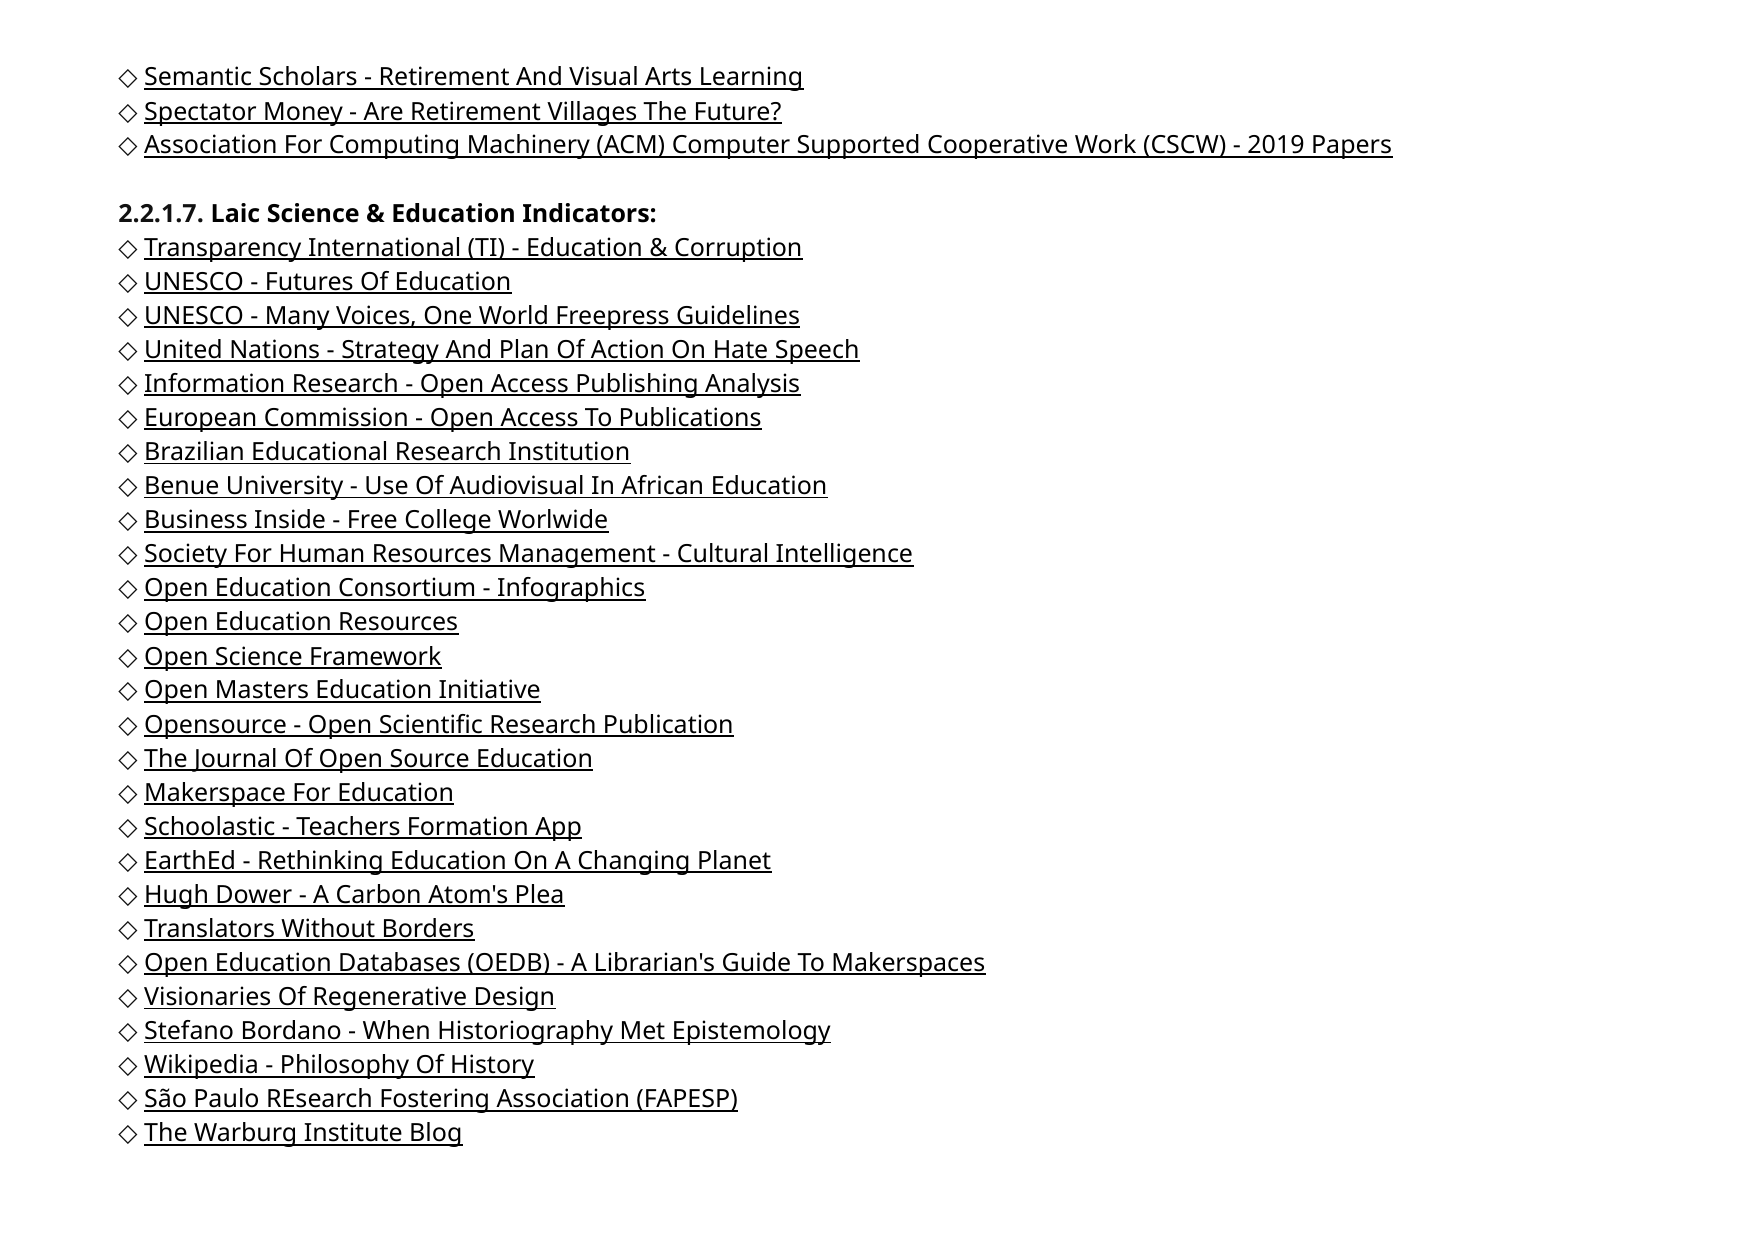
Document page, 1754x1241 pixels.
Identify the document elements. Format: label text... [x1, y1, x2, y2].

text ◇ Open Education Resources [118, 604, 1695, 638]
text ◇ Stefano Bordano - When Historiography Met Epistemology [118, 1013, 1695, 1047]
text ◇ Visionaries Of Regenerative Design [118, 979, 1695, 1013]
text ◇ Schoolastic - Teachers Formation App [118, 808, 1695, 842]
text ◇ European Commission - Open Access To Publications [118, 400, 1695, 434]
text ◇ Business Inside - Free College Worlwide [118, 502, 1695, 536]
text ◇ Open Education Consortium - Infographics [118, 570, 1695, 604]
text ◇ Transparency International (TI) - Education & Corruption [118, 229, 1695, 263]
text ◇ UNESCO - Many Voices, One World Freepress Guidelines [118, 297, 1695, 332]
text ◇ Makerspace For Education [118, 774, 1695, 808]
text ◇ Hugh Dower - A Carbon Atom's Plea [118, 877, 1695, 911]
text ◇ Wikipedia - Philosophy Of History [118, 1047, 1695, 1081]
text ◇ UNESCO - Futures Of Education [118, 263, 1695, 297]
text ◇ Benue University - Use Of Audiovisual In African Education [118, 468, 1695, 502]
text ◇ Open Masters Education Initiative [118, 672, 1695, 706]
text ◇ Spectator Money - Are Retirement Villages The Future? [118, 93, 1695, 127]
text ◇ Opensource - Open Scientific Research Publication [118, 706, 1695, 740]
text ◇ Society For Human Resources Management - Cultural Intelligence [118, 536, 1695, 570]
text ◇ Translators Without Borders [118, 911, 1695, 945]
text 2.2.1.7. Laic Science & Education Indicators: [118, 195, 1695, 229]
text ◇ The Warburg Institute Blog [118, 1115, 1695, 1149]
text ◇ São Paulo REsearch Fostering Association (FAPESP) [118, 1081, 1695, 1115]
text ◇ Association For Computing Machinery (ACM) Computer Supported Cooperative Work (CSCW) - 2019 Papers [118, 127, 1695, 161]
text ◇ Open Education Databases (OEDB) - A Librarian's Guide To Makerspaces [118, 945, 1695, 979]
text ◇ The Journal Of Open Source Education [118, 740, 1695, 774]
text ◇ United Nations - Strategy And Plan Of Action On Hate Speech [118, 332, 1695, 366]
text ◇ Information Research - Open Access Publishing Analysis [118, 366, 1695, 400]
text ◇ Semantic Scholars - Retirement And Visual Arts Learning [118, 59, 1695, 93]
text ◇ Open Science Framework [118, 638, 1695, 672]
text ◇ EarthEd - Rethinking Education On A Changing Planet [118, 842, 1695, 877]
text ◇ Brazilian Educational Research Institution [118, 434, 1695, 468]
